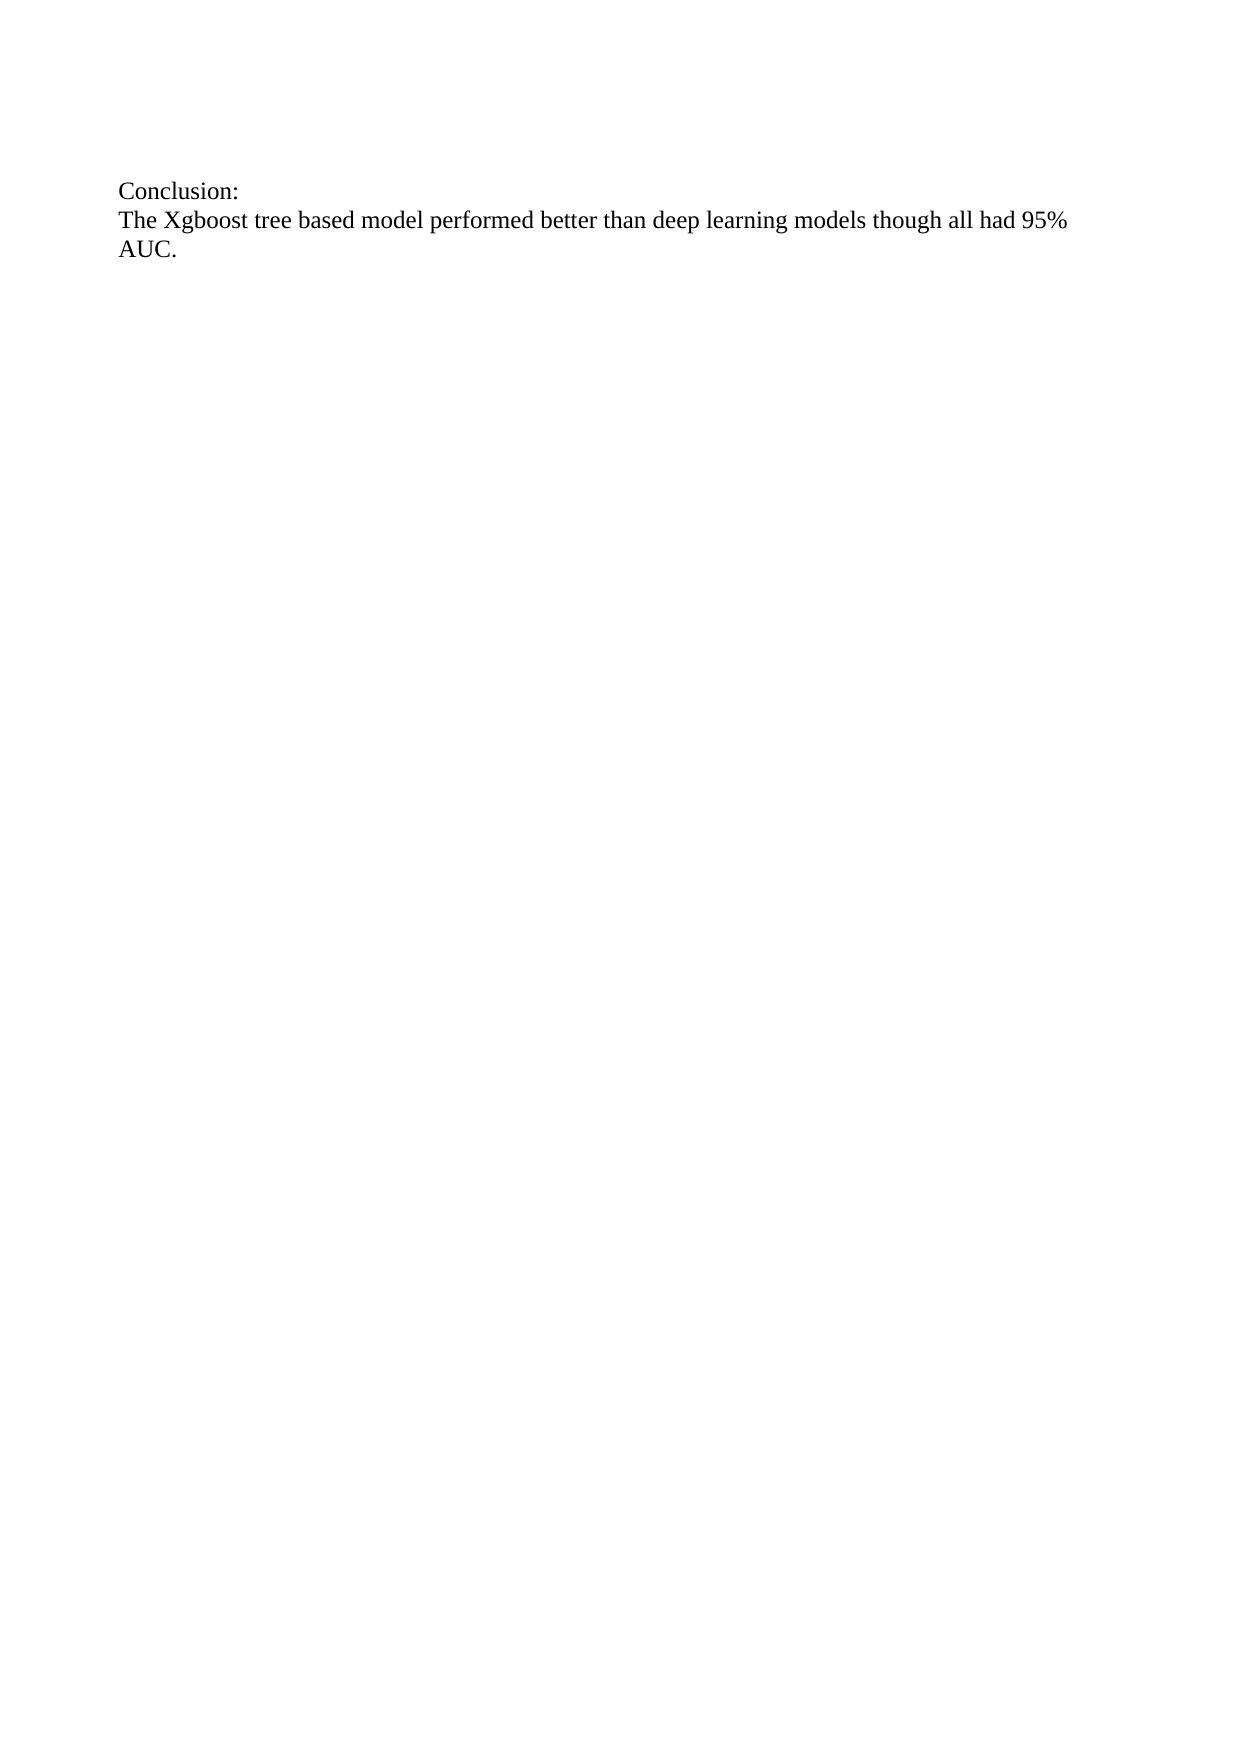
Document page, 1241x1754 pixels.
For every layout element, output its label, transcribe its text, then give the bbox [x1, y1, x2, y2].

text Conclusion: [118, 176, 1122, 205]
text The Xgboost tree based model performed better than deep learning models though all had 95% AUC. [118, 205, 1122, 263]
